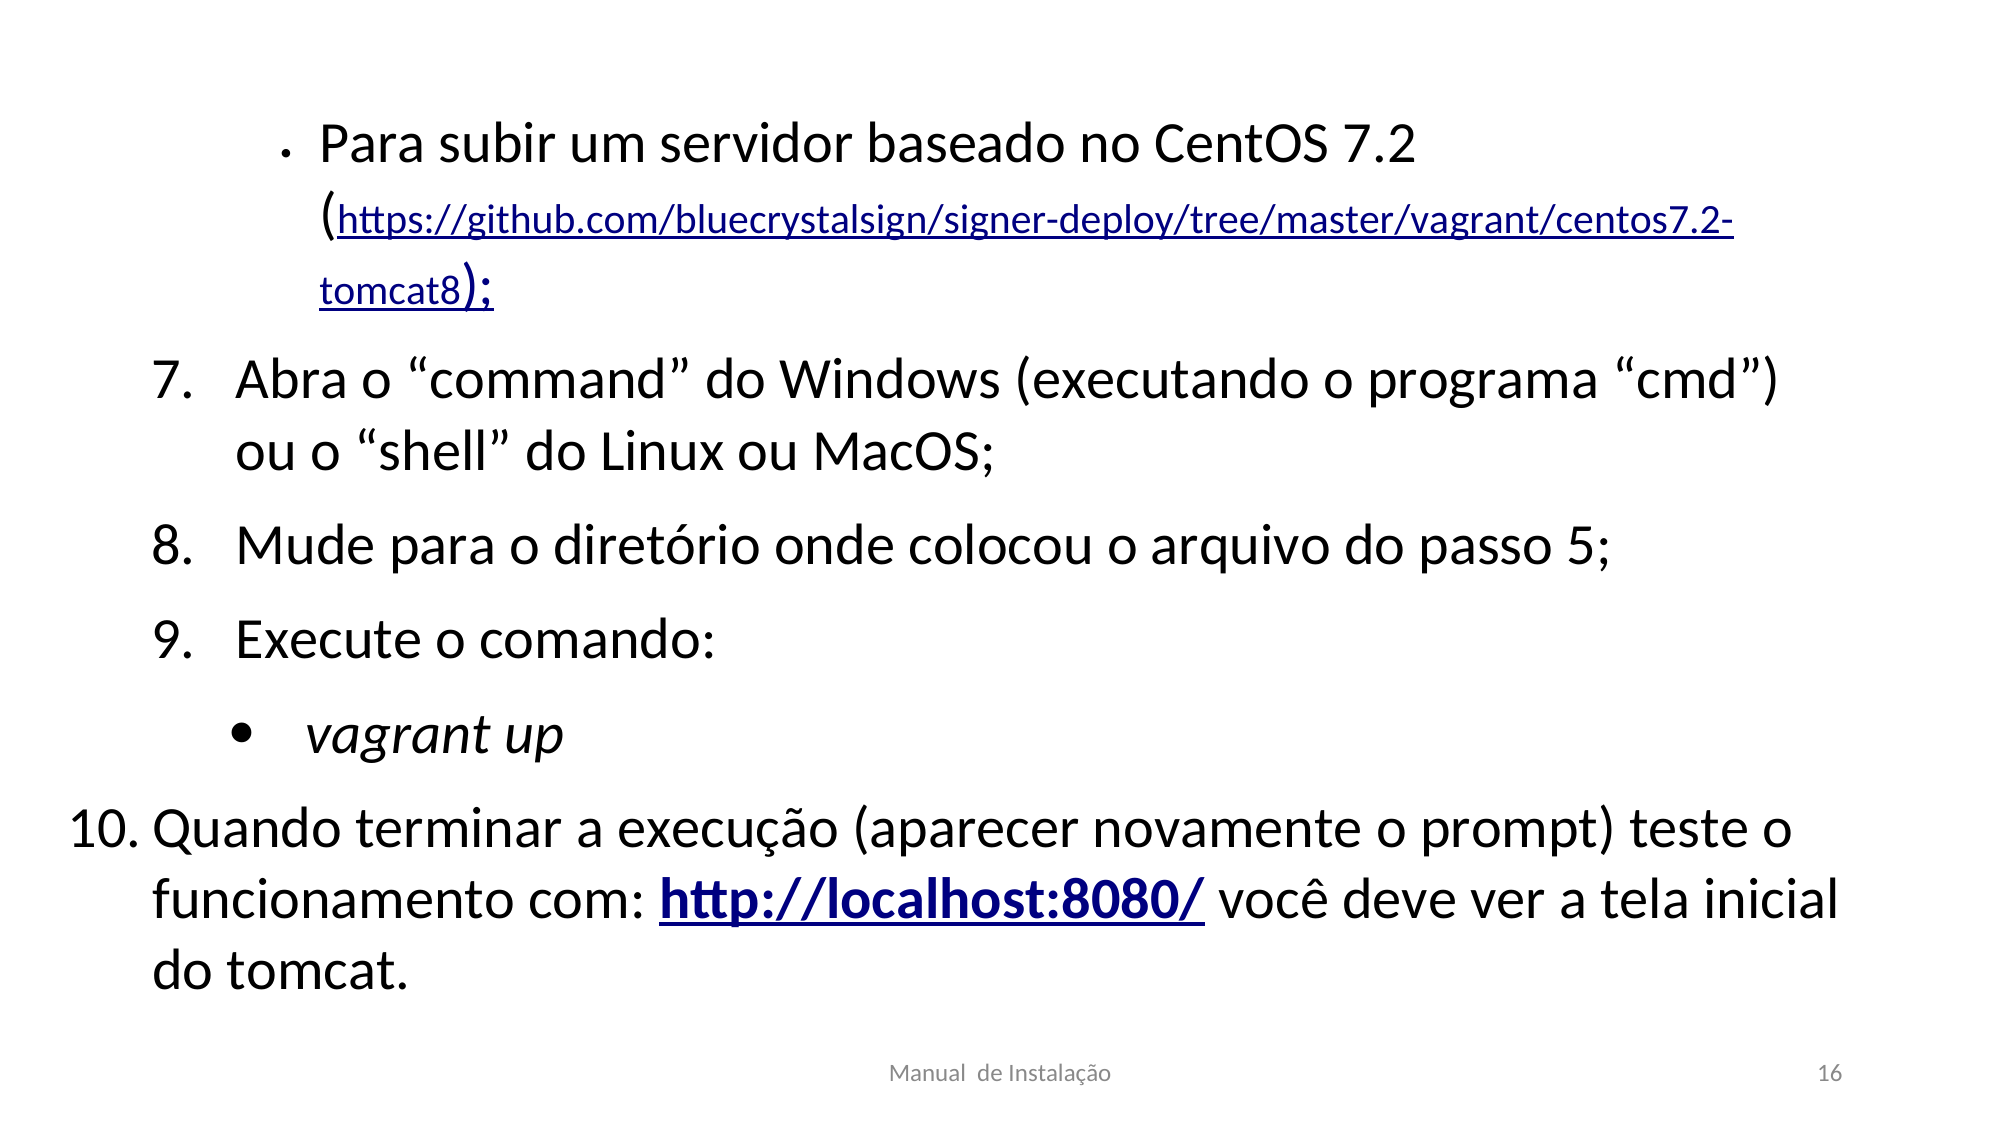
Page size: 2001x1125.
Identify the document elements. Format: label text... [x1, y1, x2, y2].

list vagrant up [232, 696, 1842, 768]
list Quando terminar a execução (aparecer novamente o prompt) teste o funcionamento com: http://localhost:8080/ você deve ver a tela inicial do tomcat. [67, 791, 1842, 1004]
list Mude para o diretório onde colocou o arquivo do passo 5; [151, 508, 1842, 579]
list Execute o comando: [151, 602, 1842, 673]
list Para subir um servidor baseado no CentOS 7.2 (https://github.com/bluecrystalsign/signer-deploy/tree/master/vagrant/centos7.2-tomcat8); [282, 106, 1842, 319]
list Abra o “command” do Windows (executando o programa “cmd”) ou o “shell” do Linux ou MacOS; [151, 342, 1842, 485]
